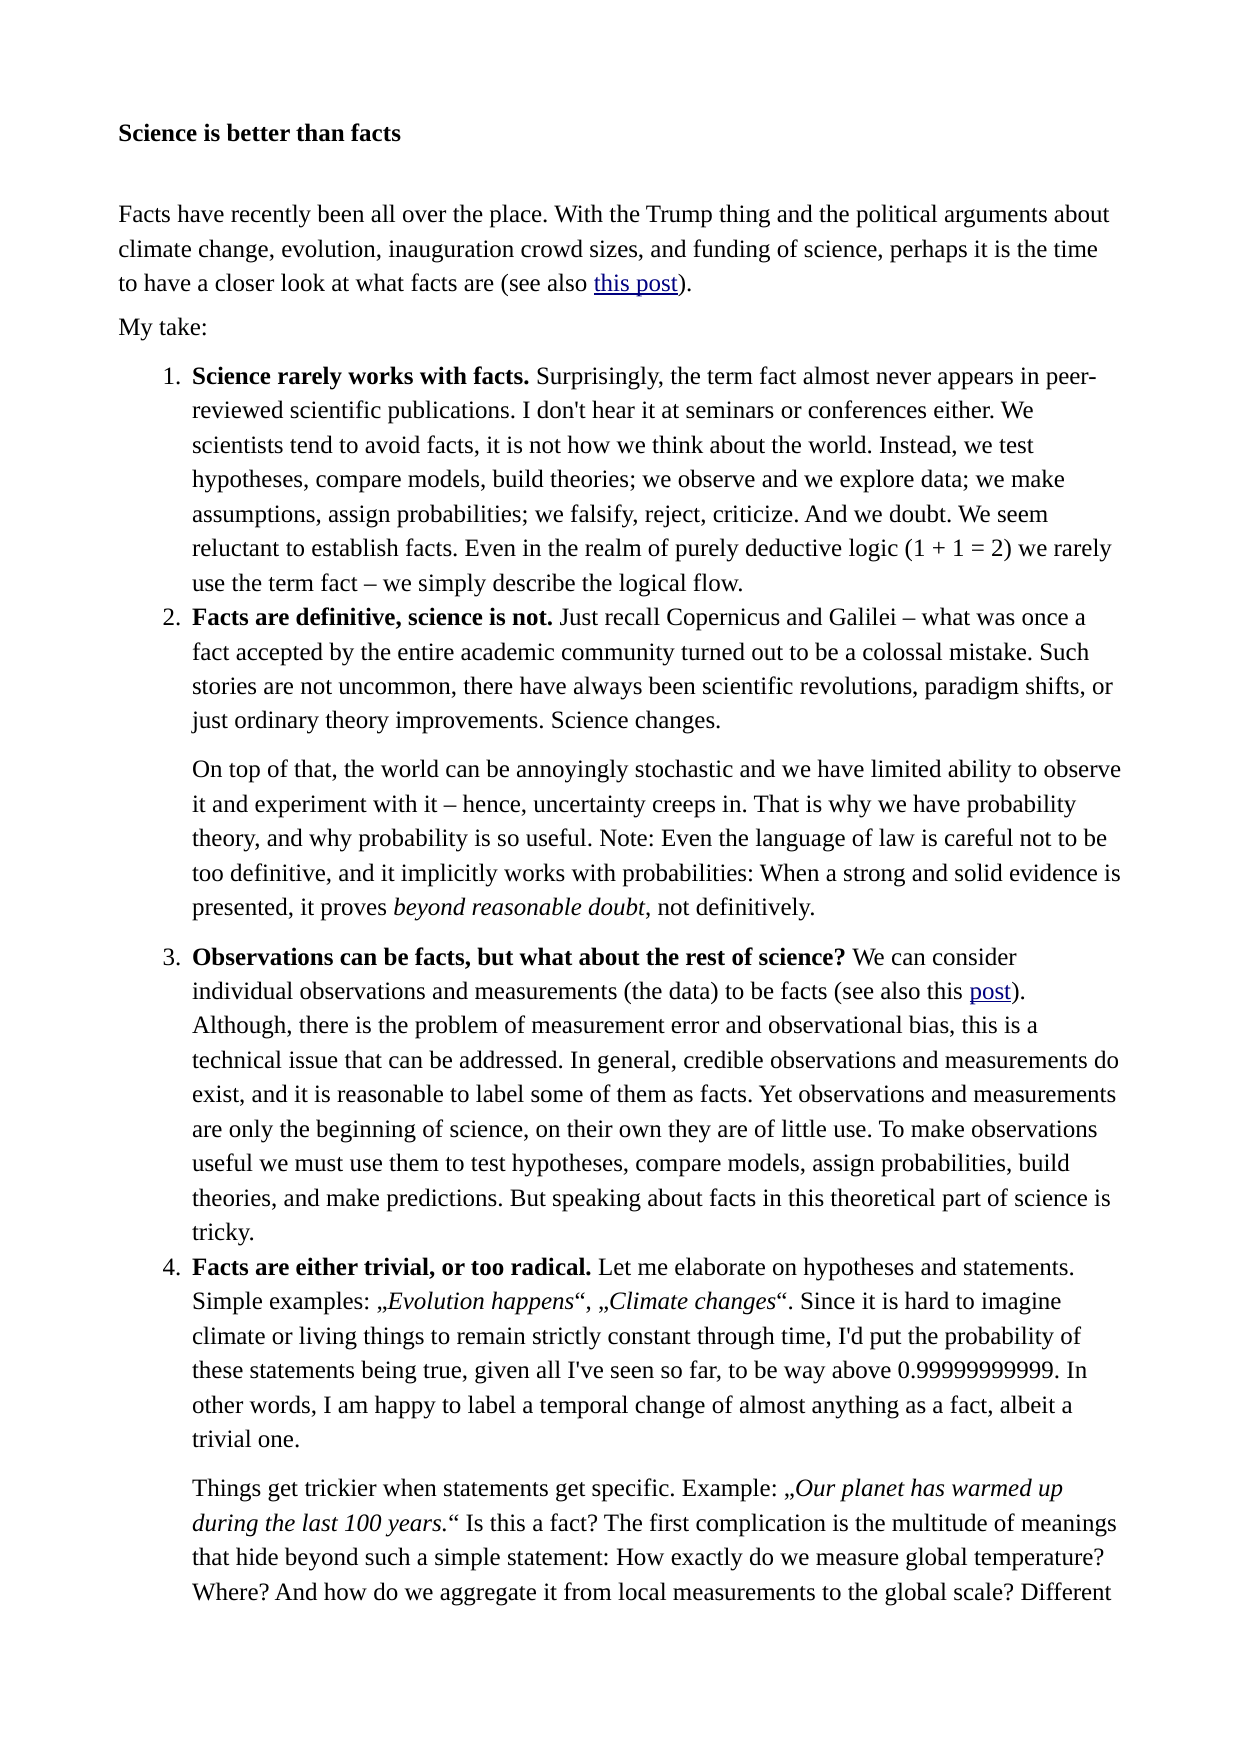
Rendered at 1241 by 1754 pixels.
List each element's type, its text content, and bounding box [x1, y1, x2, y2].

list Facts are either trivial, or too radical. Let me elaborate on hypotheses and statements. Simple examples: „Evolution happens“, „Climate changes“. Since it is hard to imagine climate or living things to remain strictly constant through time, I'd put the probability of these statements being true, given all I've seen so far, to be way above 0.99999999999. In other words, I am happy to label a temporal change of almost anything as a fact, albeit a trivial one. [162, 1252, 1122, 1453]
list On top of that, the world can be annoyingly stochastic and we have limited ability to observe it and experiment with it – hence, uncertainty creeps in. That is why we have probability theory, and why probability is so useful. Note: Even the language of law is careful not to be too definitive, and it implicitly works with probabilities: When a strong and solid evidence is presented, it proves beyond reasonable doubt, not definitively. [162, 754, 1122, 921]
text Facts have recently been all over the place. With the Trump thing and the political arguments about climate change, evolution, inauguration crowd sizes, and funding of science, perhaps it is the time to have a closer look at what facts are (see also this post). [118, 199, 1122, 297]
text My take: [118, 312, 1122, 340]
text Science is better than facts [118, 118, 1122, 147]
list Observations can be facts, but what about the rest of science? We can consider individual observations and measurements (the data) to be facts (see also this post). Although, there is the problem of measurement error and observational bias, this is a technical issue that can be addressed. In general, credible observations and measurements do exist, and it is reasonable to label some of them as facts. Yet observations and measurements are only the beginning of science, on their own they are of little use. To make observations useful we must use them to test hypotheses, compare models, assign probabilities, build theories, and make predictions. But speaking about facts in this theoretical part of science is tricky. [162, 942, 1122, 1246]
list Science rarely works with facts. Surprisingly, the term fact almost never appears in peer-reviewed scientific publications. I don't hear it at seminars or conferences either. We scientists tend to avoid facts, it is not how we think about the world. Instead, we test hypotheses, compare models, build theories; we observe and we explore data; we make assumptions, assign probabilities; we falsify, reject, criticize. And we doubt. We seem reluctant to establish facts. Even in the realm of purely deductive logic (1 + 1 = 2) we rarely use the term fact – we simply describe the logical flow. [162, 361, 1122, 596]
list Things get trickier when statements get specific. Example: „Our planet has warmed up during the last 100 years.“ Is this a fact? The first complication is the multitude of meanings that hide beyond such a simple statement: How exactly do we measure global temperature? Where? And how do we aggregate it from local measurements to the global scale? Different [162, 1473, 1122, 1606]
list Facts are definitive, science is not. Just recall Copernicus and Galilei – what was once a fact accepted by the entire academic community turned out to be a colossal mistake. Such stories are not uncommon, there have always been scientific revolutions, paradigm shifts, or just ordinary theory improvements. Science changes. [162, 602, 1122, 734]
